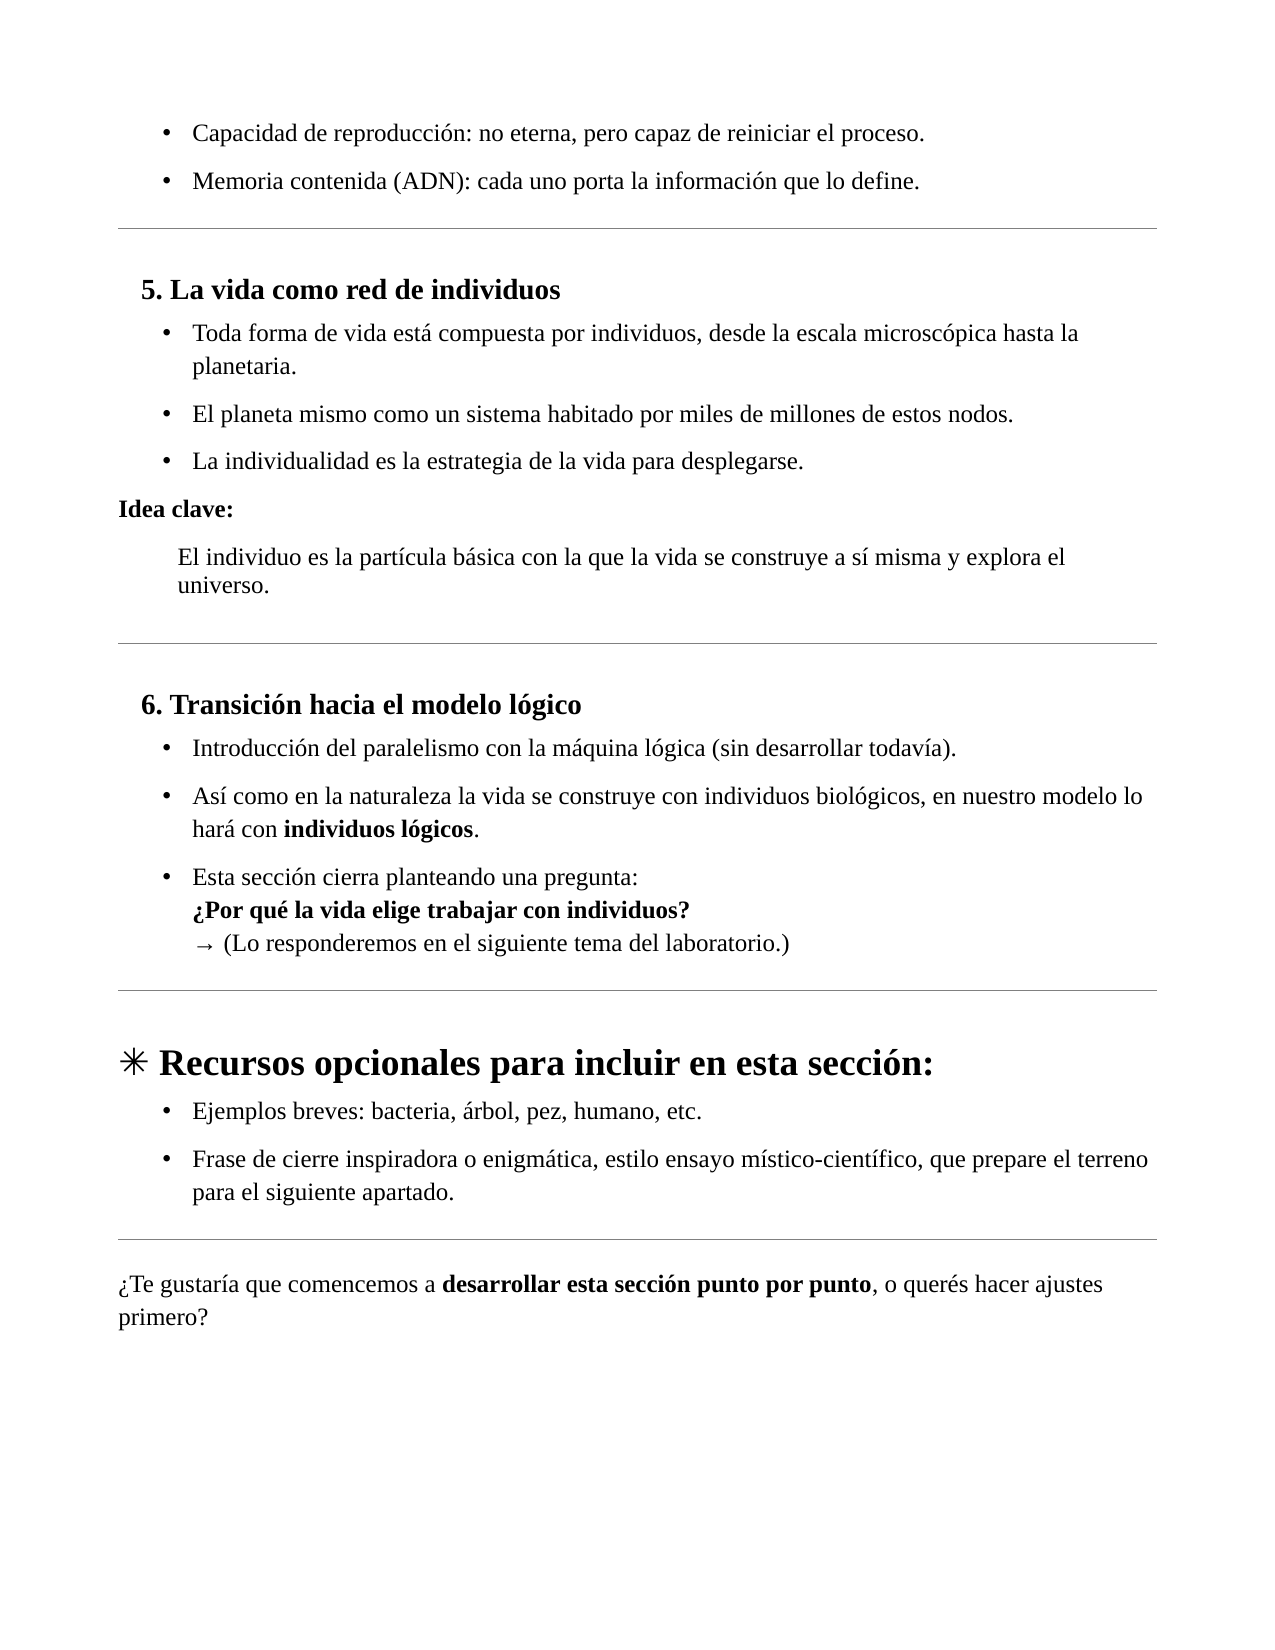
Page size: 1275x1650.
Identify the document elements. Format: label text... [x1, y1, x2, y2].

list El planeta mismo como un sistema habitado por miles de millones de estos nodos. [162, 399, 1157, 428]
list Ejemplos breves: bacteria, árbol, pez, humano, etc. [162, 1096, 1157, 1125]
list Introducción del paralelismo con la máquina lógica (sin desarrollar todavía). [162, 733, 1157, 762]
text ¿Te gustaría que comencemos a desarrollar esta sección punto por punto, o querés hacer ajustes primero? [118, 1269, 1157, 1330]
subtitle ✳️ Recursos opcionales para incluir en esta sección: [118, 1041, 1157, 1084]
list Toda forma de vida está compuesta por individuos, desde la escala microscópica hasta la planetaria. [162, 318, 1157, 380]
list Memoria contenida (ADN): cada uno porta la información que lo define. [162, 166, 1157, 194]
list La individualidad es la estrategia de la vida para desplegarse. [162, 446, 1157, 475]
subtitle 🔸5. La vida como red de individuos [118, 272, 1157, 306]
list Frase de cierre inspiradora o enigmática, estilo ensayo místico-científico, que prepare el terreno para el siguiente apartado. [162, 1144, 1157, 1206]
list Así como en la naturaleza la vida se construye con individuos biológicos, en nuestro modelo lo hará con individuos lógicos. [162, 781, 1157, 843]
text Idea clave: [118, 494, 1157, 523]
list Esta sección cierra planteando una pregunta: ¿Por qué la vida elige trabajar con individuos? → (Lo responderemos en el siguiente tema del laboratorio.) [162, 862, 1157, 957]
subtitle 🔸6. Transición hacia el modelo lógico [118, 687, 1157, 721]
text El individuo es la partícula básica con la que la vida se construye a sí misma y explora el universo. [177, 542, 1098, 599]
list Capacidad de reproducción: no eterna, pero capaz de reiniciar el proceso. [162, 118, 1157, 147]
